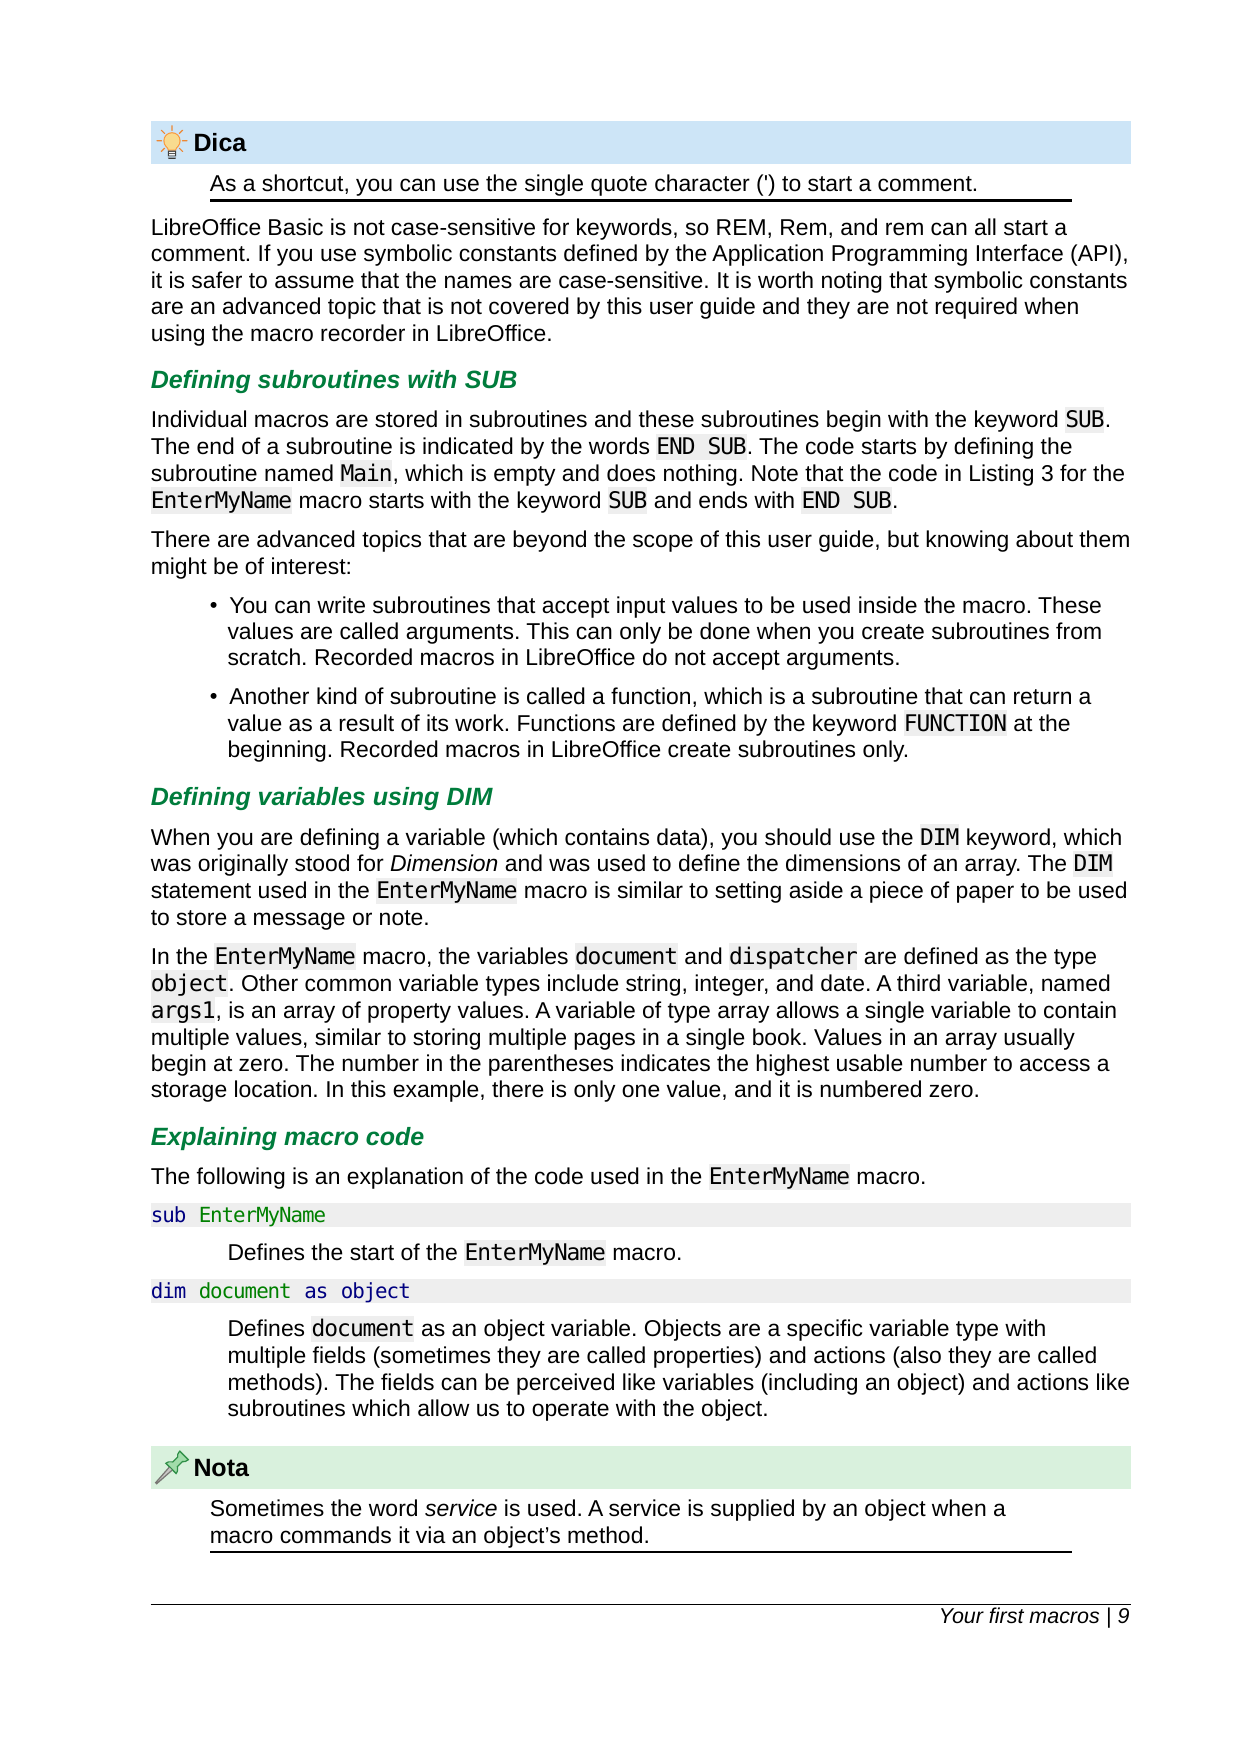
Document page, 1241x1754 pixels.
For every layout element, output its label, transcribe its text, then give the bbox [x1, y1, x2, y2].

subtitle Defining subroutines with SUB [151, 365, 1131, 394]
text sub EnterMyName [327, 1203, 1131, 1227]
text When you are defining a variable (which contains data), you should use the DIM keyword, which was originally stood for Dimension and was used to define the dimensions of an array. The DIM statement used in the EnterMyName macro is similar to setting aside a piece of paper to be used to store a message or note. [151, 823, 1131, 930]
text Defines the start of the EnterMyName macro. [227, 1239, 1131, 1266]
list Another kind of subroutine is called a function, which is a subroutine that can return a value as a result of its work. Functions are defined by the keyword FUNCTION at the beginning. Recorded macros in LibreOffice create subroutines only. [209, 683, 1131, 763]
list You can write subroutines that accept input values to be used inside the macro. These values are called arguments. This can only be done when you create subroutines from scratch. Recorded macros in LibreOffice do not accept arguments. [209, 592, 1131, 671]
text Individual macros are stored in subroutines and these subroutines begin with the keyword SUB. The end of a subroutine is indicated by the words END SUB. The code starts by defining the subroutine named Main, which is empty and does nothing. Note that the code in Listing 3 for the EnterMyName macro starts with the keyword SUB and ends with END SUB. [151, 406, 1131, 514]
text In the EnterMyName macro, the variables document and dispatcher are defined as the type object. Other common variable types include string, integer, and date. A third variable, named args1, is an array of property values. A variable of type array allows a single variable to contain multiple values, similar to storing multiple pages in a single book. Values in an array usually begin at zero. The number in the parentheses indicates the highest usable number to access a storage location. In this example, there is only one value, and it is numbered zero. [151, 943, 1131, 1103]
subtitle Dica [151, 121, 1131, 164]
text dim document as object [412, 1279, 1131, 1303]
text Sometimes the word service is used. A service is supplied by an object when a macro commands it via an object’s method. [209, 1495, 1072, 1553]
subtitle Defining variables using DIM [151, 782, 1131, 811]
subtitle Explaining macro code [151, 1122, 1131, 1151]
subtitle Nota [151, 1446, 1131, 1489]
text The following is an explanation of the code used in the EnterMyName macro. [151, 1163, 1131, 1190]
text Defines document as an object variable. Objects are a specific variable type with multiple fields (sometimes they are called properties) and actions (also they are called methods). The fields can be perceived like variables (including an object) and actions like subroutines which allow us to operate with the object. [227, 1315, 1131, 1421]
text LibreOffice Basic is not case-sensitive for keywords, so REM, Rem, and rem can all start a comment. If you use symbolic constants defined by the Application Programming Interface (API), it is safer to assume that the names are case-sensitive. It is worth noting that symbolic constants are an advanced topic that is not covered by this user guide and they are not required when using the macro recorder in LibreOffice. [151, 214, 1131, 346]
list There are advanced topics that are beyond the scope of this user guide, but knowing about them might be of interest: [151, 526, 1131, 579]
text As a shortcut, you can use the single quote character (') to start a comment. [209, 170, 1072, 202]
